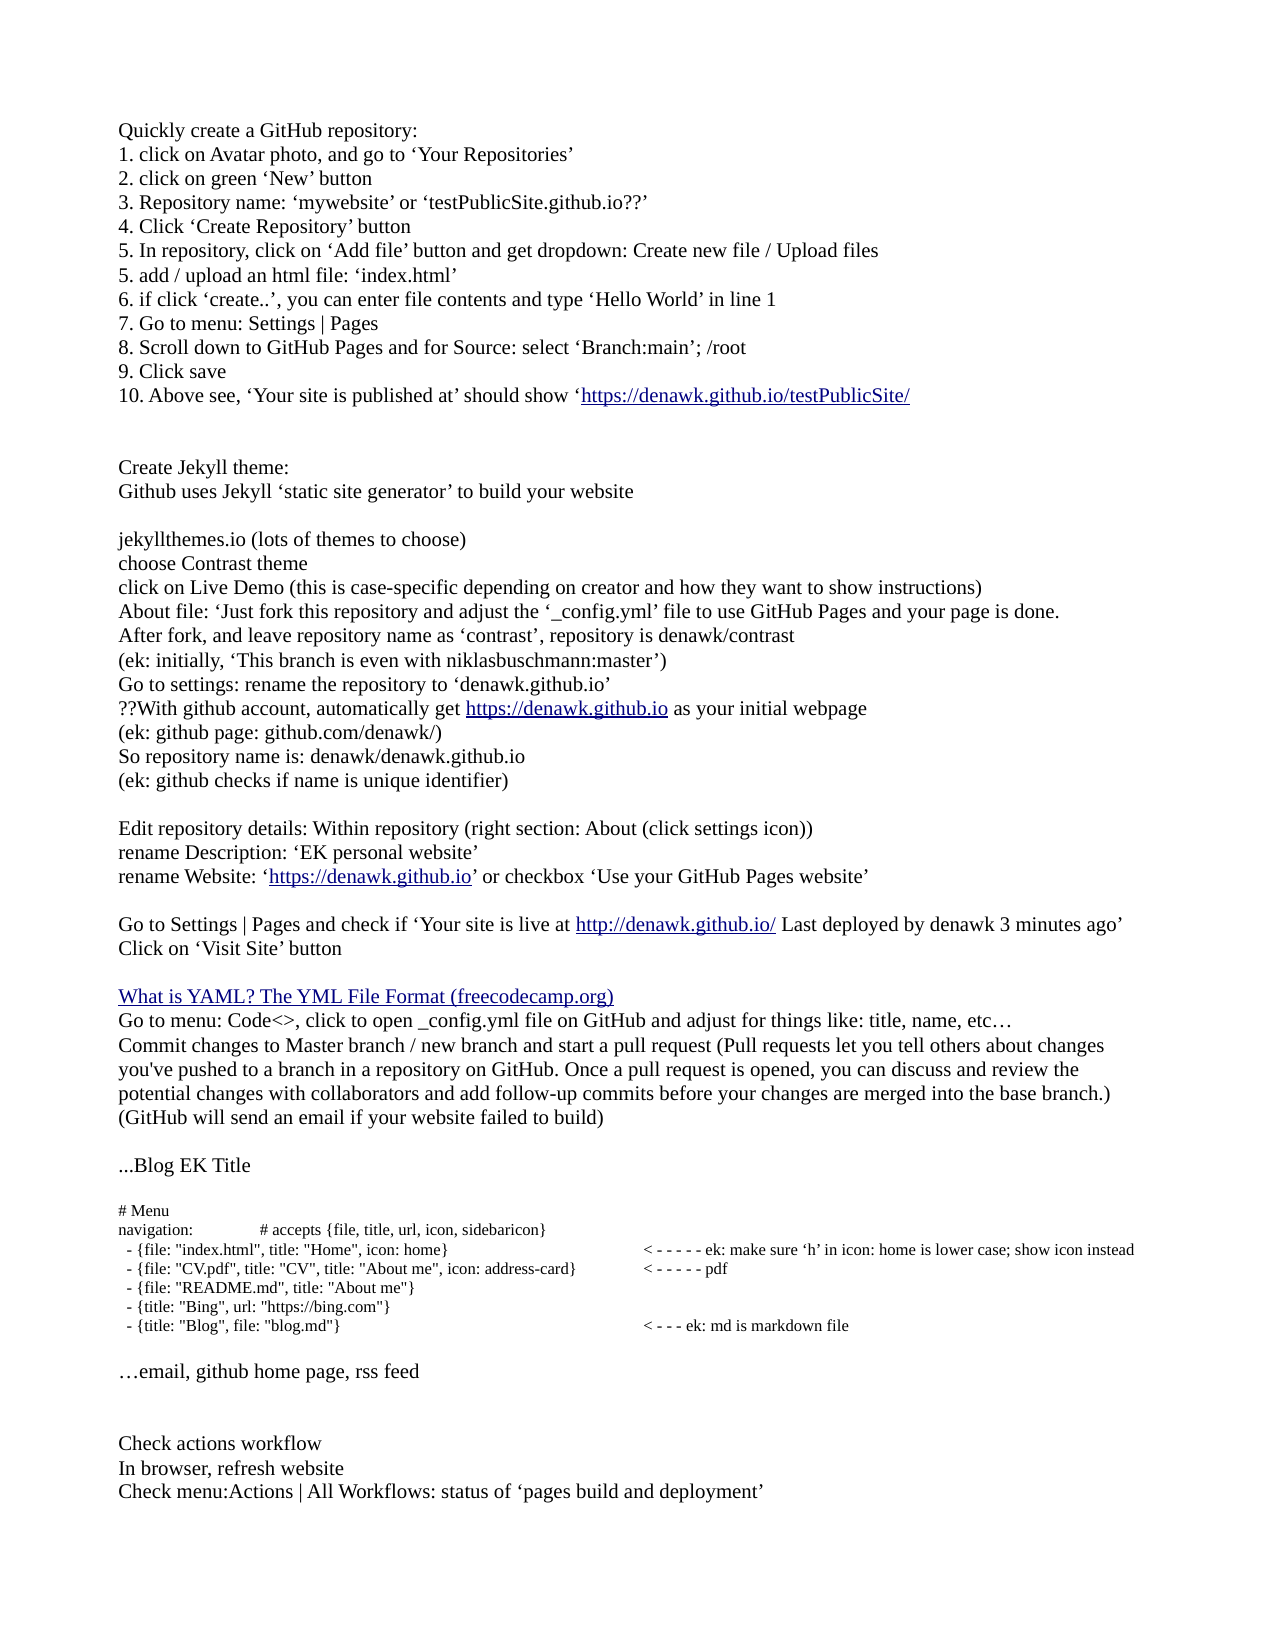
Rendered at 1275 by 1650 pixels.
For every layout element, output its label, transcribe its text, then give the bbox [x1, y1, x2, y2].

text About file: ‘Just fork this repository and adjust the ‘_config.yml’ file to use GitHub Pages and your page is done. [118, 599, 1157, 623]
text 8. Scroll down to GitHub Pages and for Source: select ‘Branch:main’; /root [118, 335, 1157, 359]
text click on Live Demo (this is case-specific depending on creator and how they want to show instructions) [118, 575, 1157, 599]
text Check menu:Actions | All Workflows: status of ‘pages build and deployment’ [118, 1479, 1157, 1503]
text Check actions workflow [118, 1431, 1157, 1455]
text rename Website: ‘https://denawk.github.io’ or checkbox ‘Use your GitHub Pages website’ [118, 864, 1157, 888]
text # Menu [118, 1201, 1157, 1220]
text 5. add / upload an html file: ‘index.html’ [118, 262, 1157, 287]
text Click on ‘Visit Site’ button [118, 936, 1157, 960]
text In browser, refresh website [118, 1455, 1157, 1479]
text jekyllthemes.io (lots of themes to choose) [118, 527, 1157, 551]
text (ek: github checks if name is unique identifier) [118, 768, 1157, 792]
text 6. if click ‘create..’, you can enter file contents and type ‘Hello World’ in line 1 [118, 287, 1157, 311]
text Commit changes to Master branch / new branch and start a pull request (Pull requests let you tell others about changes you've pushed to a branch in a repository on GitHub. Once a pull request is opened, you can discuss and review the potential changes with collaborators and add follow-up commits before your changes are merged into the base branch.) [118, 1032, 1157, 1105]
text ...Blog EK Title [118, 1153, 1157, 1177]
text 5. In repository, click on ‘Add file’ button and get dropdown: Create new file / Upload files [118, 238, 1157, 262]
text 10. Above see, ‘Your site is published at’ should show ‘https://denawk.github.io/testPublicSite/ [118, 383, 1157, 407]
text Go to Settings | Pages and check if ‘Your site is live at http://denawk.github.io/ Last deployed by denawk 3 minutes ago’ [118, 912, 1157, 936]
text (GitHub will send an email if your website failed to build) [118, 1105, 1157, 1129]
text (ek: github page: github.com/denawk/) [118, 720, 1157, 744]
text So repository name is: denawk/denawk.github.io [118, 744, 1157, 768]
text navigation: # accepts {file, title, url, icon, sidebaricon} - {file: "index.html", title: "Home", icon: home} < - - - - - ek: make sure ‘h’ in icon: home is lower case; show icon instead - {file: "CV.pdf", title: "CV", title: "About me", icon: address-card} < - - - - - pdf - {file: "README.md", title: "About me"} - {title: "Bing", url: "https://bing.com"} - {title: "Blog", file: "blog.md"} < - - - ek: md is markdown file [118, 1220, 1157, 1335]
text rename Description: ‘EK personal website’ [118, 840, 1157, 864]
text Go to settings: rename the repository to ‘denawk.github.io’ [118, 672, 1157, 696]
text 3. Repository name: ‘mywebsite’ or ‘testPublicSite.github.io??’ [118, 190, 1157, 214]
text choose Contrast theme [118, 551, 1157, 575]
text 1. click on Avatar photo, and go to ‘Your Repositories’ [118, 142, 1157, 166]
text After fork, and leave repository name as ‘contrast’, repository is denawk/contrast [118, 623, 1157, 647]
text Go to menu: Code<>, click to open _config.yml file on GitHub and adjust for things like: title, name, etc… [118, 1008, 1157, 1032]
text Edit repository details: Within repository (right section: About (click settings icon)) [118, 816, 1157, 840]
text 2. click on green ‘New’ button [118, 166, 1157, 190]
text Github uses Jekyll ‘static site generator’ to build your website [118, 479, 1157, 503]
text 4. Click ‘Create Repository’ button [118, 214, 1157, 238]
text (ek: initially, ‘This branch is even with niklasbuschmann:master’) [118, 647, 1157, 672]
text What is YAML? The YML File Format (freecodecamp.org) [118, 984, 1157, 1008]
text 9. Click save [118, 359, 1157, 383]
text ??With github account, automatically get https://denawk.github.io as your initial webpage [118, 696, 1157, 720]
text Quickly create a GitHub repository: [118, 118, 1157, 142]
text Create Jekyll theme: [118, 455, 1157, 479]
text …email, github home page, rss feed [118, 1359, 1157, 1383]
text 7. Go to menu: Settings | Pages [118, 311, 1157, 335]
